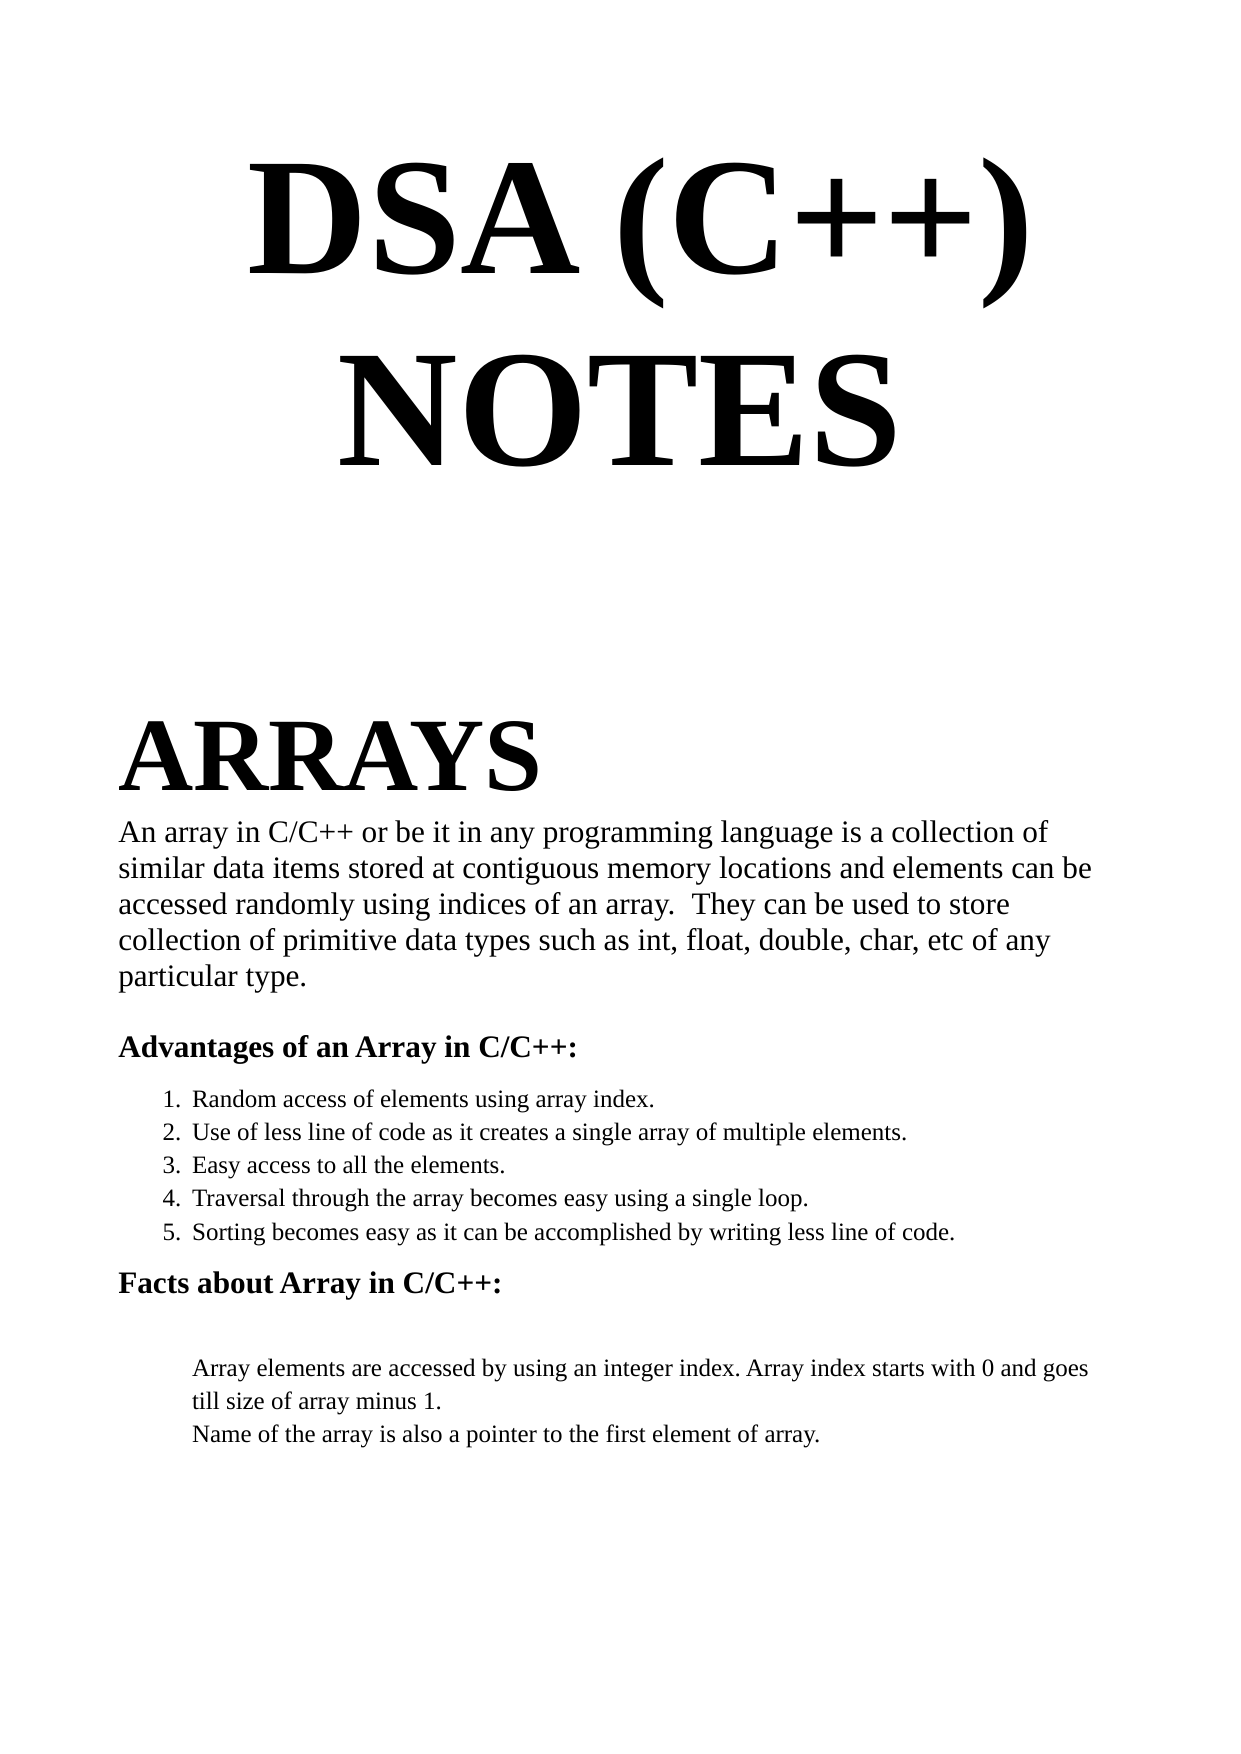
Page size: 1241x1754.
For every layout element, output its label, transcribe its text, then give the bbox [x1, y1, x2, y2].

list Random access of elements using array index. [162, 1084, 1122, 1113]
list Sorting becomes easy as it can be accomplished by writing less line of code. [162, 1217, 1122, 1245]
list Name of the array is also a pointer to the first element of array. [162, 1419, 1122, 1448]
list Use of less line of code as it creates a single array of multiple elements. [162, 1117, 1122, 1146]
text Facts about Array in C/C++: [118, 1264, 1122, 1300]
text Advantages of an Array in C/C++: [118, 1029, 1122, 1064]
text An array in C/C++ or be it in any programming language is a collection of similar data items stored at contiguous memory locations and elements can be accessed randomly using indices of an array. They can be used to store collection of primitive data types such as int, float, double, char, etc of any particular type. [118, 813, 1122, 993]
list Array elements are accessed by using an integer index. Array index starts with 0 and goes till size of array minus 1. [162, 1320, 1122, 1415]
text ARRAYS [118, 693, 1122, 813]
list Traversal through the array becomes easy using a single loop. [162, 1183, 1122, 1212]
list Easy access to all the elements. [162, 1151, 1122, 1179]
text DSA (C++) NOTES [118, 118, 1122, 501]
